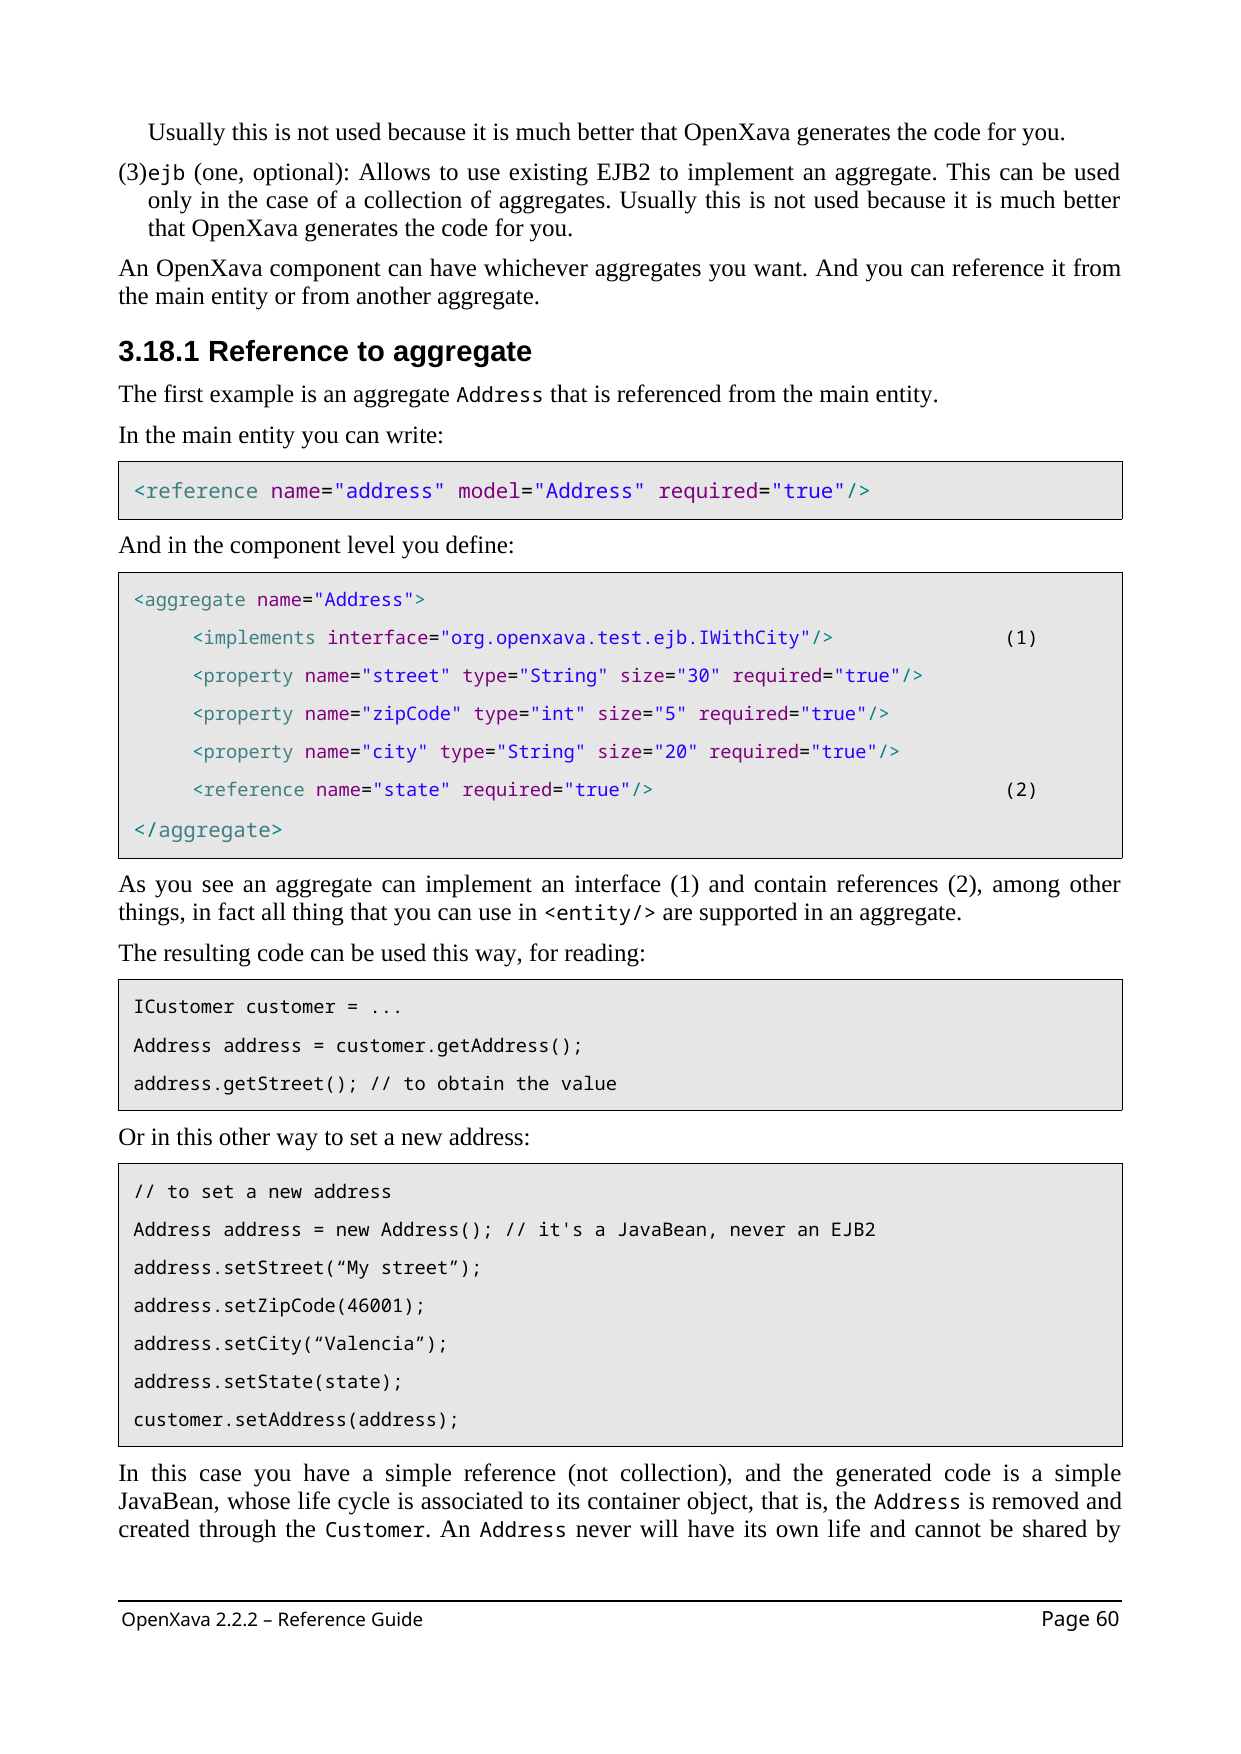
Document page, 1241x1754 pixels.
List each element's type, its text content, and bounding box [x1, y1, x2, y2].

text In the main entity you can write: [118, 421, 1122, 448]
text address.getStreet(); // to obtain the value [119, 1055, 1122, 1110]
list ejb (one, optional): Allows to use existing EJB2 to implement an aggregate. This can be used only in the case of a collection of aggregates. Usually this is not used because it is much better that OpenXava generates the code for you. [118, 158, 1122, 242]
text <reference name="address" model="Address" required="true"/> [119, 462, 1122, 519]
text In this case you have a simple reference (not collection), and the generated code is a simple JavaBean, whose life cycle is associated to its container object, that is, the Address is removed and created through the Customer. An Address never will have its own life and cannot be shared by [118, 1459, 1122, 1543]
text <property name="city" type="String" size="20" required="true"/> [119, 724, 1122, 762]
subtitle Reference to aggregate [118, 335, 1122, 368]
text <property name="zipCode" type="int" size="5" required="true"/> [119, 686, 1122, 724]
text Address address = customer.getAddress(); [119, 1017, 1122, 1055]
text ICustomer customer = ... [119, 980, 1122, 1017]
text address.setStreet(“My street”); [119, 1239, 1122, 1277]
text <property name="street" type="String" size="30" required="true"/> [119, 648, 1122, 686]
text The first example is an aggregate Address that is referenced from the main entity. [118, 380, 1122, 408]
text address.setState(state); [119, 1353, 1122, 1391]
list Usually this is not used because it is much better that OpenXava generates the code for you. [118, 118, 1122, 146]
text address.setCity(“Valencia”); [119, 1315, 1122, 1353]
text Address address = new Address(); // it's a JavaBean, never an EJB2 [119, 1201, 1122, 1239]
text And in the component level you define: [118, 532, 1122, 559]
text An OpenXava component can have whichever aggregates you want. And you can reference it from the main entity or from another aggregate. [118, 254, 1122, 310]
text The resulting code can be used this way, for reading: [118, 939, 1122, 967]
text <aggregate name="Address"> [119, 573, 1122, 610]
text customer.setAddress(address); [119, 1391, 1122, 1446]
text address.setZipCode(46001); [119, 1277, 1122, 1315]
text <implements interface="org.openxava.test.ejb.IWithCity"/> (1) [119, 610, 1122, 648]
text Or in this other way to set a new address: [118, 1123, 1122, 1151]
text // to set a new address [119, 1164, 1122, 1201]
text <reference name="state" required="true"/> (2) [119, 762, 1122, 800]
text </aggregate> [119, 800, 1122, 858]
text As you see an aggregate can implement an interface (1) and contain references (2), among other things, in fact all thing that you can use in <entity/> are supported in an aggregate. [118, 870, 1122, 926]
